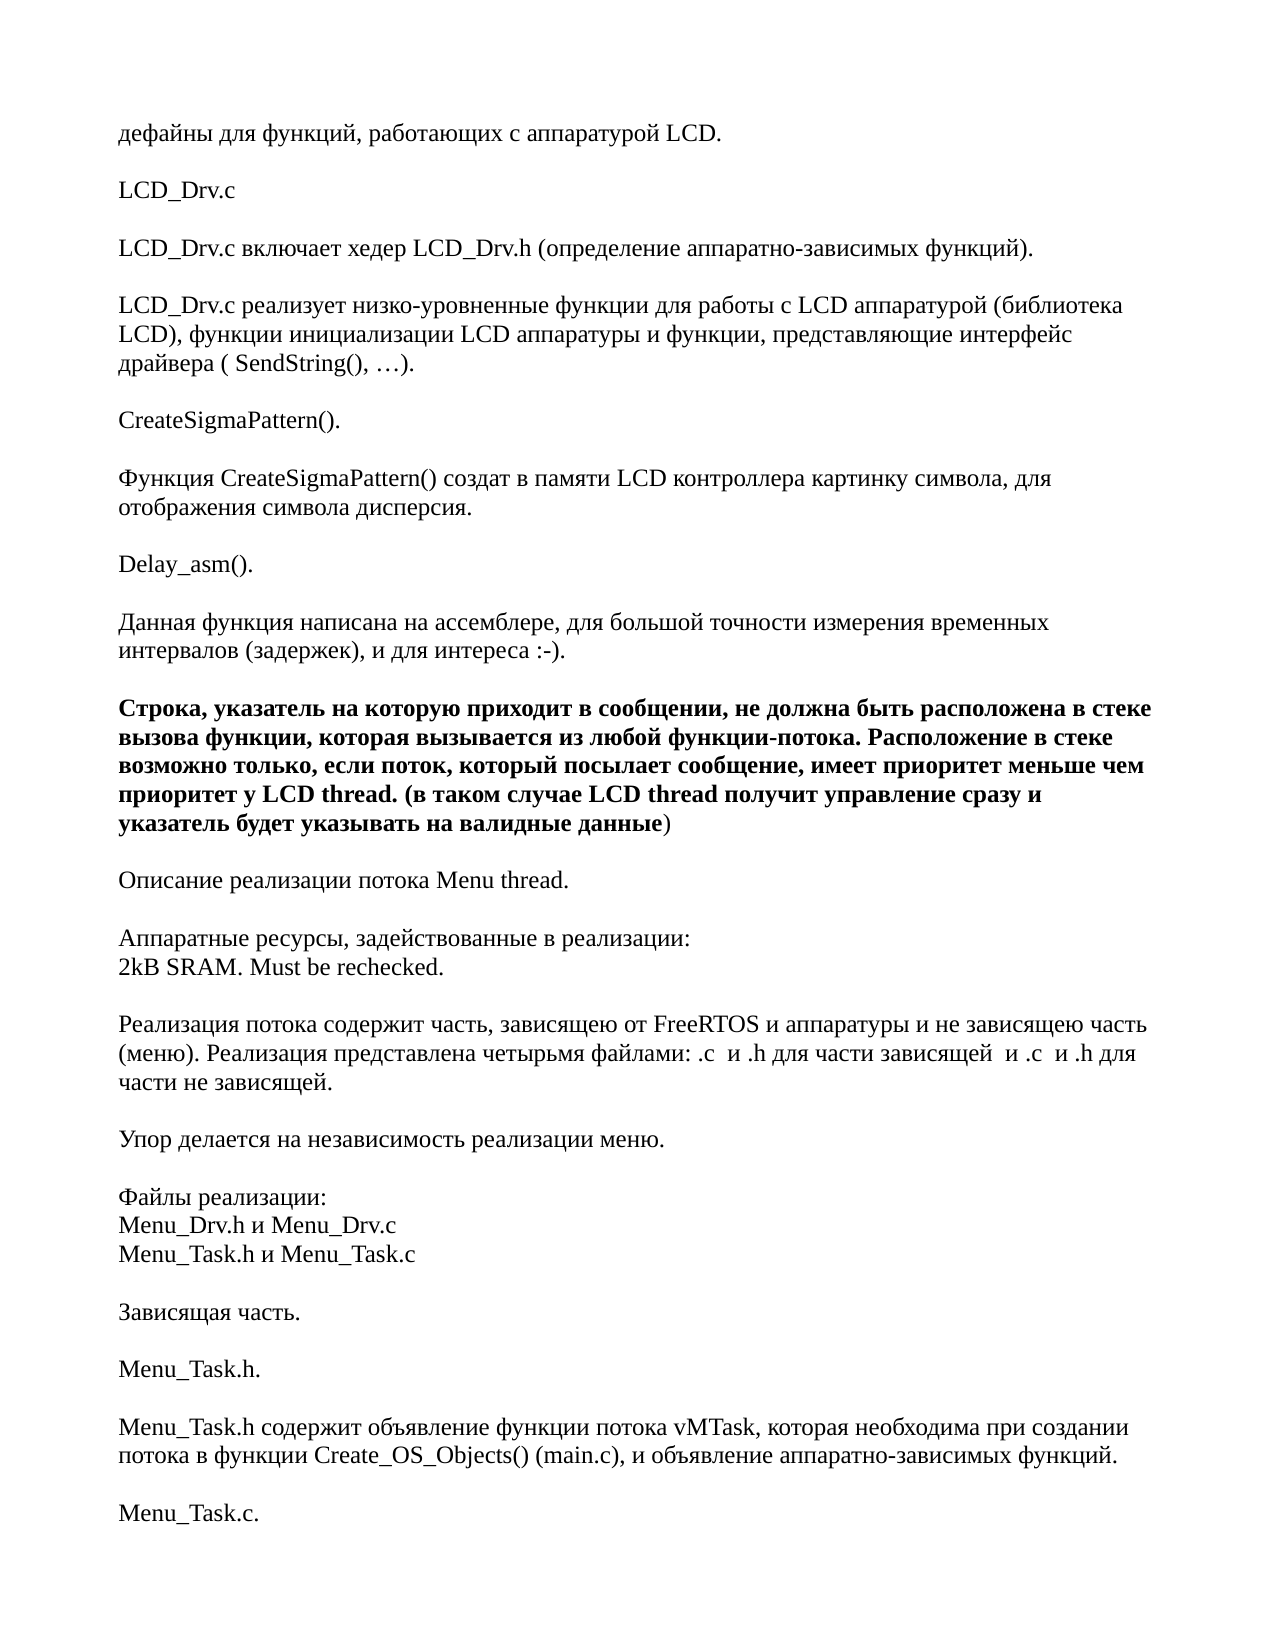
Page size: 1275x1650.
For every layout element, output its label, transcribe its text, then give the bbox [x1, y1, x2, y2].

text Файлы реализации: [118, 1182, 1157, 1211]
text Функция CreateSigmaPattern() создат в памяти LCD контроллера картинку символа, для отображения символа дисперсия. [118, 463, 1157, 521]
text LCD_Drv.c включает хедер LCD_Drv.h (определение аппаратно-зависимых функций). [118, 233, 1157, 262]
text Delay_asm(). [118, 549, 1157, 578]
text Реализация потока содержит часть, зависящею от FreeRTOS и аппаратуры и не зависящею часть (меню). Реализация представлена четырьмя файлами: .c и .h для части зависящей и .c и .h для части не зависящей. [118, 1009, 1157, 1096]
text 2kB SRAM. Must be rechecked. [118, 952, 1157, 981]
text Упор делается на независимость реализации меню. [118, 1124, 1157, 1153]
text Menu_Task.h содержит объявление функции потока vMTask, которая необходима при создании потока в функции Create_OS_Objects() (main.c), и объявление аппаратно-зависимых функций. [118, 1412, 1157, 1469]
text Данная функция написана на ассемблере, для большой точности измерения временных интервалов (задержек), и для интереса :-). [118, 607, 1157, 664]
text Menu_Task.h и Menu_Task.c [118, 1239, 1157, 1268]
text CreateSigmaPattern(). [118, 406, 1157, 434]
text Зависящая часть. [118, 1297, 1157, 1326]
text Menu_Task.h. [118, 1354, 1157, 1383]
text дефайны для функций, работающих с аппаратурой LCD. [118, 118, 1157, 147]
text Описание реализации потока Menu thread. [118, 866, 1157, 894]
text Menu_Task.c. [118, 1498, 1157, 1527]
text Аппаратные ресурсы, задействованные в реализации: [118, 923, 1157, 952]
text Menu_Drv.h и Menu_Drv.c [118, 1211, 1157, 1239]
text Строка, указатель на которую приходит в сообщении, не должна быть расположена в стеке вызова функции, которая вызывается из любой функции-потока. Расположение в стеке возможно только, если поток, который посылает сообщение, имеет приоритет меньше чем приоритет у LCD thread. (в таком случае LCD thread получит управление сразу и указатель будет указывать на валидные данные) [118, 693, 1157, 837]
text LCD_Drv.c реализует низко-уровненные функции для работы с LCD аппаратурой (библиотека LCD), функции инициализации LCD аппаратуры и функции, представляющие интерфейс драйвера ( SendString(), …). [118, 291, 1157, 377]
text LCD_Drv.c [118, 176, 1157, 204]
